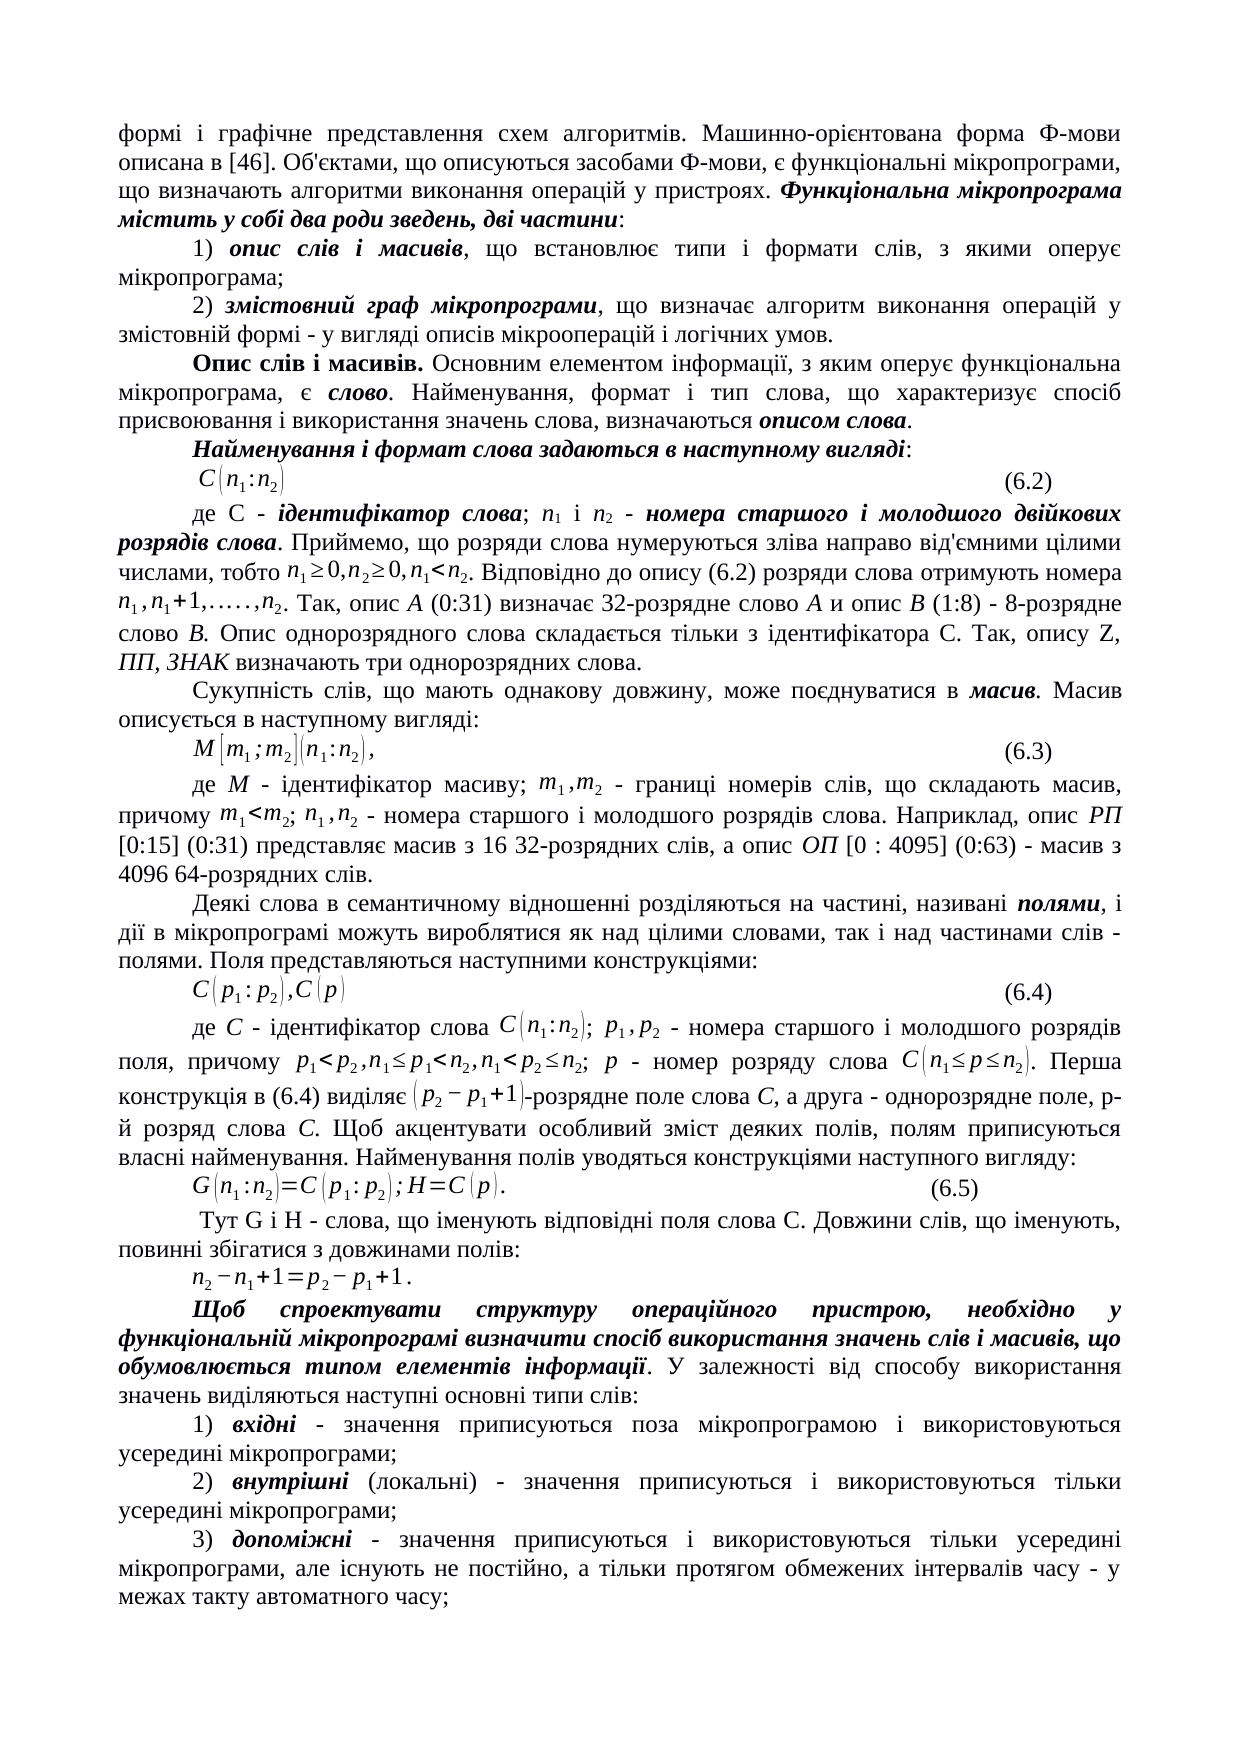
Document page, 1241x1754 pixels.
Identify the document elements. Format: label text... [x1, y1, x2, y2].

text де С - ідентифікатор слова; п1 і п2 - номера старшого і молодшого двійкових розрядів слова. Приймемо, що розряди слова нумеруються зліва направо від'ємними цілими числами, тобто . Відповідно до опису (6.2) розряди слова отримують номера . Так, опис А (0:31) визначає 32-розрядне слово А и опис В (1:8) - 8-розрядне слово В. Опис однорозрядного слова складається тільки з ідентифікатора С. Так, опису Z, ПП, ЗНАК визначають три однорозрядних слова. [118, 498, 1122, 676]
text (6.4) [118, 974, 1122, 1009]
text 3) допоміжні - значення приписуються і використовуються тільки усередині мікропрограми, але існують не постійно, а тільки протягом обмежених інтервалів часу - у межах такту автоматного часу; [118, 1524, 1122, 1610]
text Найменування і формат слова задаються в наступному вигляді: [118, 434, 1122, 463]
text 2) змістовний граф мікропрограми, що визначає алгоритм виконання операцій у змістовній формі - у вигляді описів мікрооперацій і логічних умов. [118, 291, 1122, 348]
text (6.5) [118, 1170, 1122, 1205]
text (6.2) [118, 463, 1122, 498]
text де М - ідентифікатор масиву; - границі номерів слів, що складають масив, причому ; - номера старшого і молодшого розрядів слова. Наприклад, опис РП [0:15] (0:31) представляє масив з 16 32-розрядних слів, а опис ОП [0 : 4095] (0:63) - масив з 4096 64-розрядних слів. [118, 768, 1122, 888]
text Щоб спроектувати структуру операційного пристрою, необхідно у функціональній мікропрограмі визначити спосіб використання значень слів і масивів, що обумовлюється типом елементів інформації. У залежності від способу використання значень виділяються наступні основні типи слів: [118, 1294, 1122, 1409]
text формі і графічне представлення схем алгоритмів. Машинно-орієнтована форма Ф-мови описана в [46]. Об'єктами, що описуються засобами Ф-мови, є функціональні мікропрограми, що визначають алгоритми виконання операцій у пристроях. Функціональна мікропрограма містить у собі два роди зведень, дві частини: [118, 118, 1122, 233]
text 1) вхідні - значення приписуються поза мікропрограмою і використовуються усередині мікропрограми; [118, 1409, 1122, 1466]
text 1) опис слів і масивів, що встановлює типи і формати слів, з якими оперує мікропрограма; [118, 233, 1122, 291]
text 2) внутрішні (локальні) - значення приписуються і використовуються тільки усередині мікропрограми; [118, 1466, 1122, 1524]
text Опис слів і масивів. Основним елементом інформації, з яким оперує функціональна мікропрограма, є слово. Найменування, формат і тип слова, що характеризує спосіб присвоювання і використання значень слова, визначаються описом слова. [118, 348, 1122, 434]
text (6.3) [118, 733, 1122, 768]
text Сукупність слів, що мають однакову довжину, може поєднуватися в масив. Масив описується в наступному вигляді: [118, 676, 1122, 733]
text Тут G і H - слова, що іменують відповідні поля слова С. Довжини слів, що іменують, повинні збігатися з довжинами полів: [118, 1205, 1122, 1263]
text Деякі слова в семантичному відношенні розділяються на частині, називані полями, і дії в мікропрограмі можуть вироблятися як над цілими словами, так і над частинами слів - полями. Поля представляються наступними конструкціями: [118, 888, 1122, 974]
text де С - ідентифікатор слова ; - номера старшого і молодшого розрядів поля, причому ; - номер розряду слова . Перша конструкція в (6.4) виділяє -розрядне поле слова С, а друга - однорозрядне поле, р-й розряд слова С. Щоб акцентувати особливий зміст деяких полів, полям приписуються власні найменування. Найменування полів уводяться конструкціями наступного вигляду: [118, 1009, 1122, 1170]
